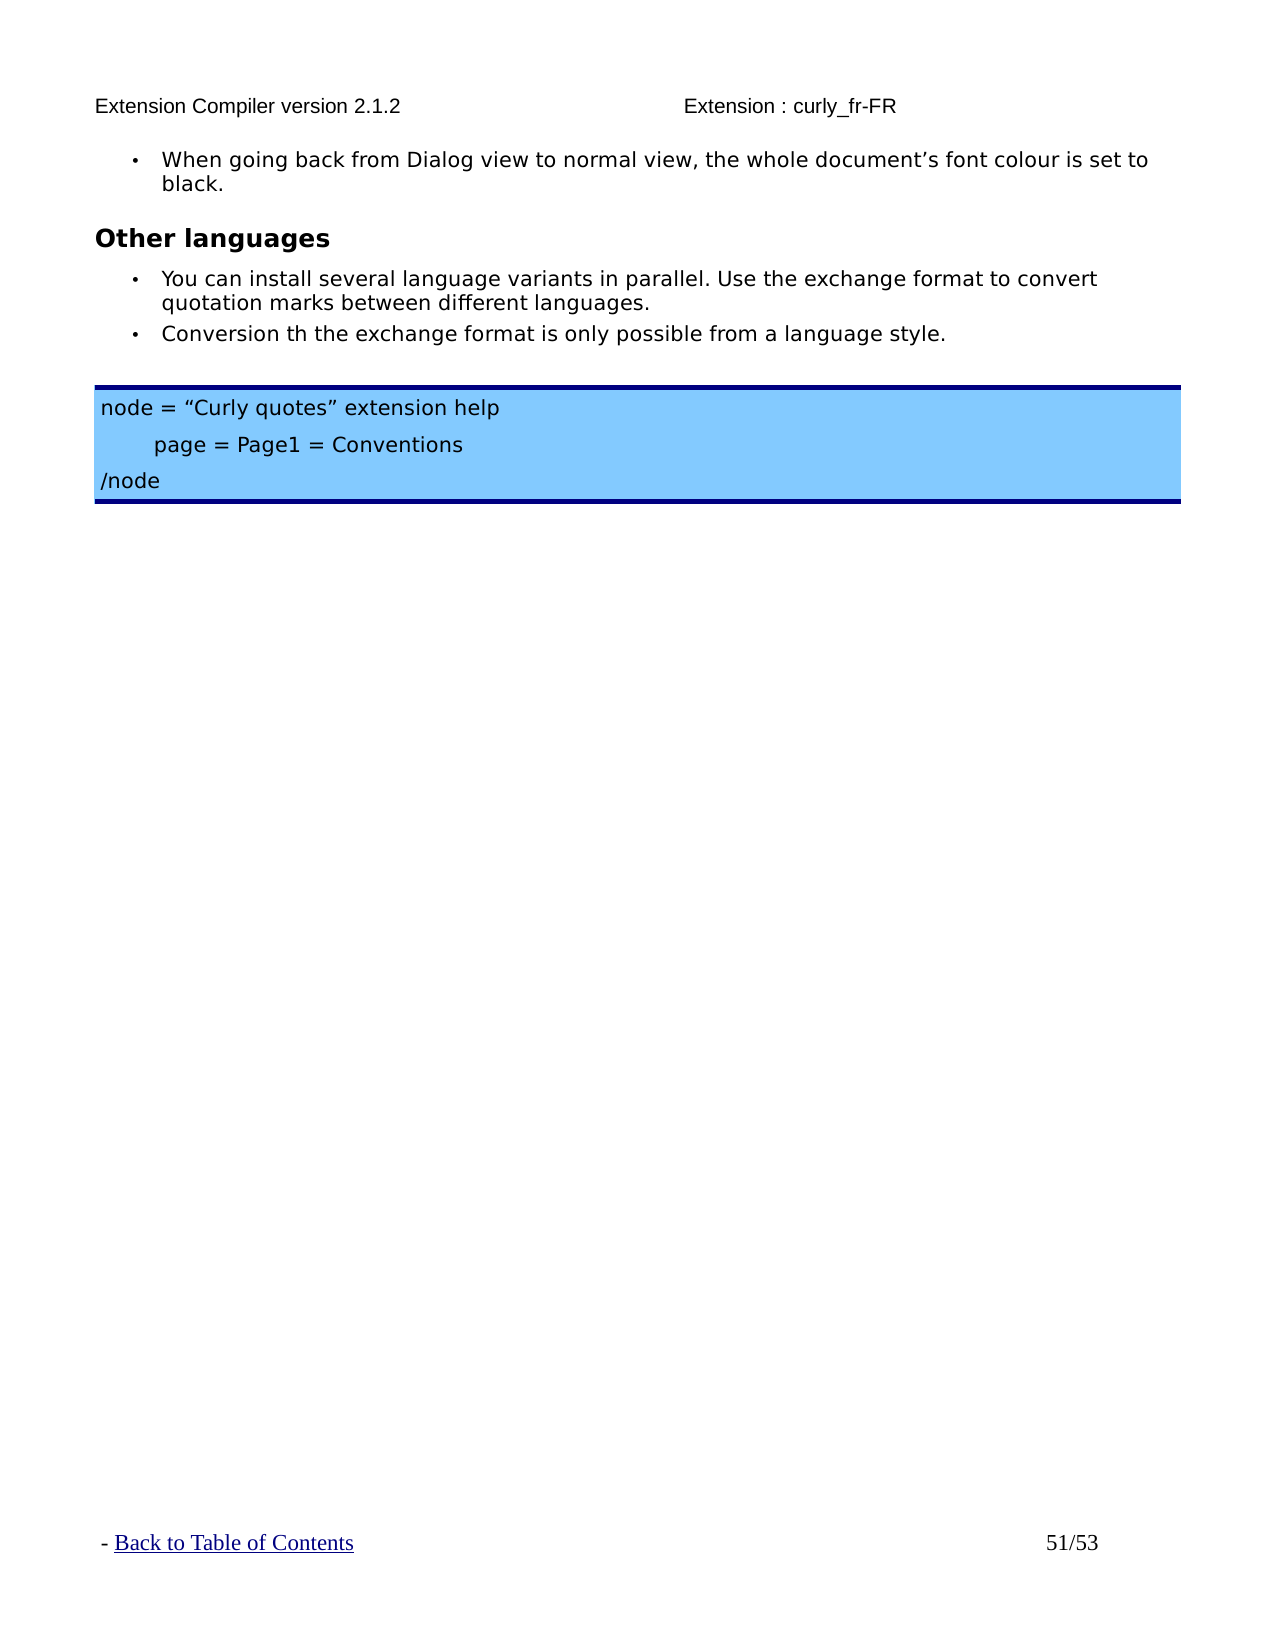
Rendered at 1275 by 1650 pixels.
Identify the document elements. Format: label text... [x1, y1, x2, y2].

list You can install several language variants in parallel. Use the exchange format to convert quotation marks between different languages. [132, 267, 1181, 316]
list When going back from Dialog view to normal view, the whole document’s font colour is set to black. [132, 147, 1181, 196]
text /node [94, 458, 1181, 504]
list Conversion th the exchange format is only possible from a language style. [132, 321, 1181, 346]
text Other languages [94, 224, 1181, 253]
text page = Page1 = Conventions [94, 421, 1181, 457]
text node = “Curly quotes” extension help [94, 386, 1181, 421]
